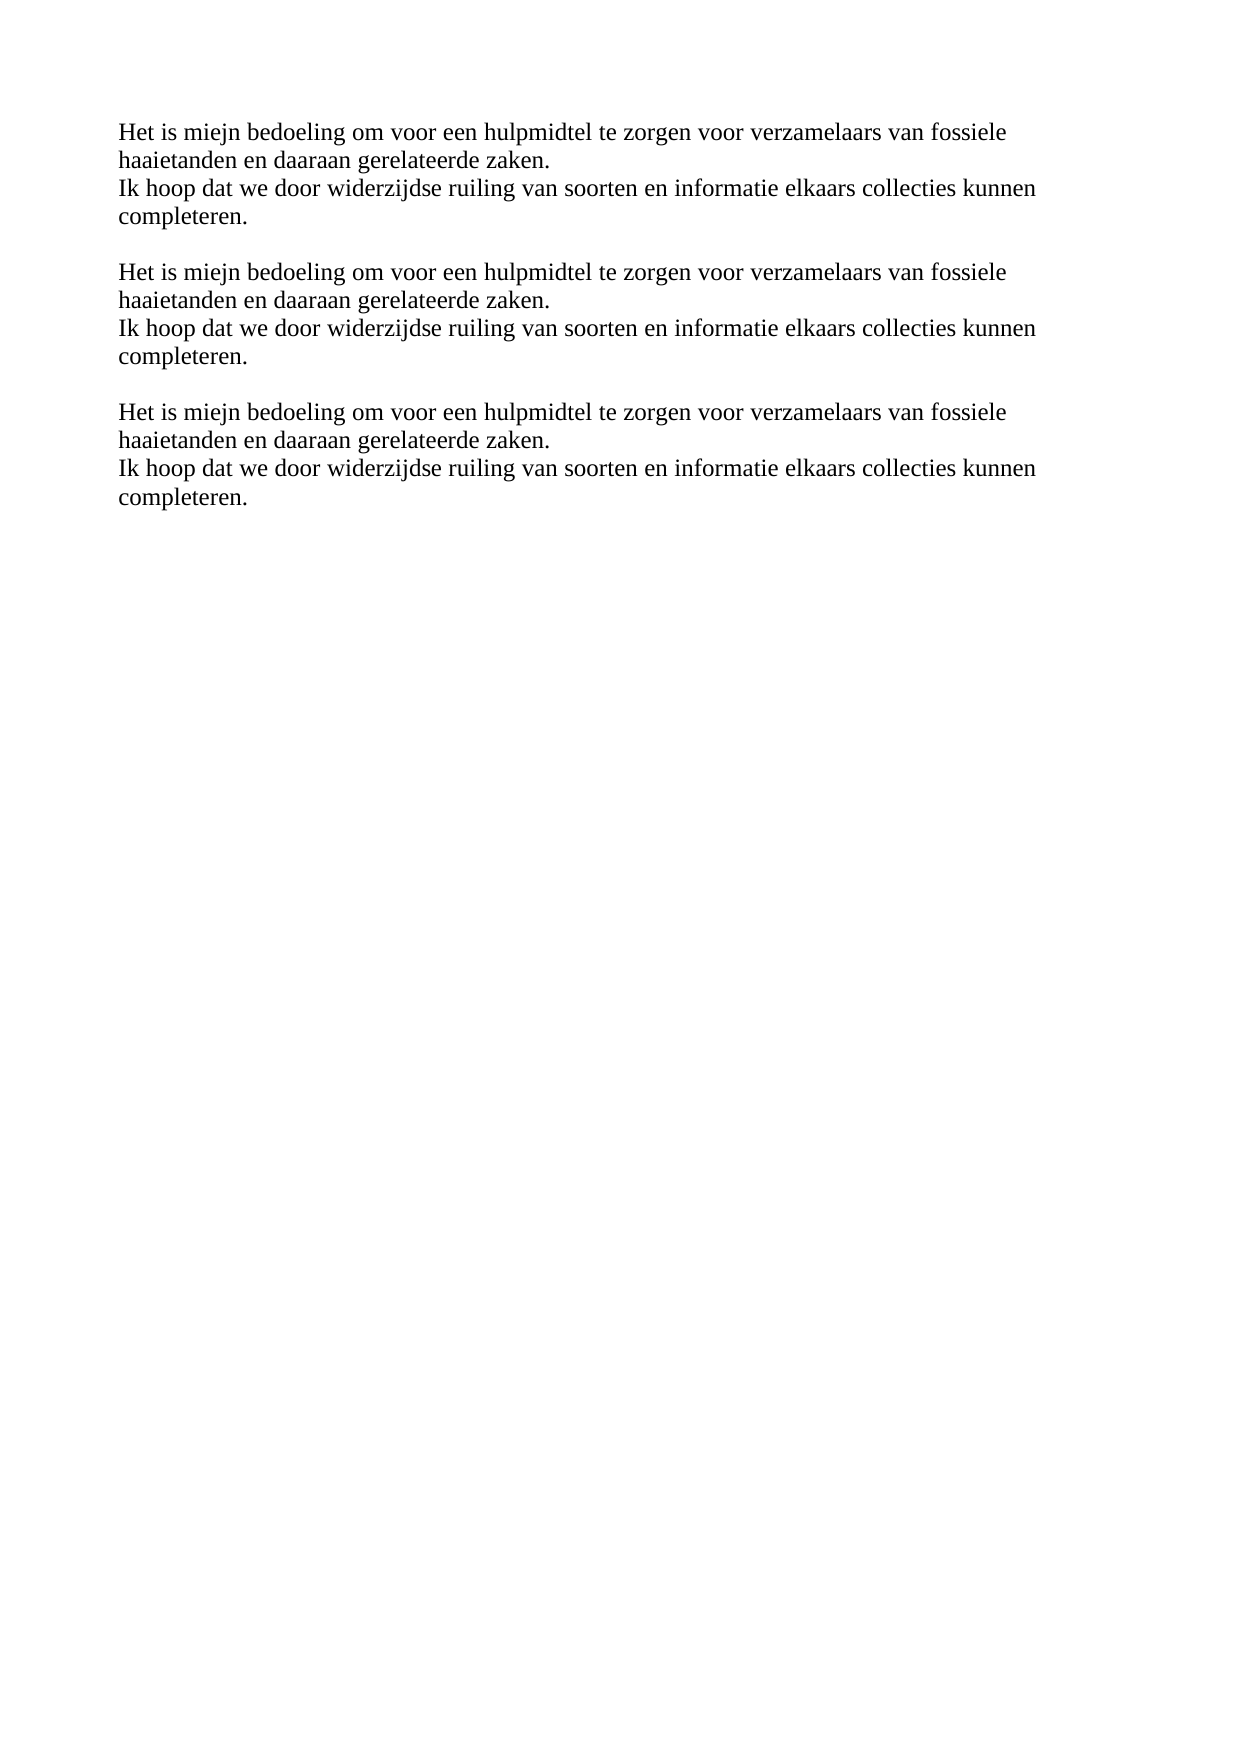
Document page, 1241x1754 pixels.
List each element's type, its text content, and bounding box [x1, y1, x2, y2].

text Ik hoop dat we door widerzijdse ruiling van soorten en informatie elkaars collecties kunnen completeren. [118, 454, 1122, 510]
text Ik hoop dat we door widerzijdse ruiling van soorten en informatie elkaars collecties kunnen completeren. [118, 174, 1122, 230]
text Ik hoop dat we door widerzijdse ruiling van soorten en informatie elkaars collecties kunnen completeren. [118, 314, 1122, 370]
text Het is miejn bedoeling om voor een hulpmidtel te zorgen voor verzamelaars van fossiele haaietanden en daaraan gerelateerde zaken. [118, 118, 1122, 174]
text Het is miejn bedoeling om voor een hulpmidtel te zorgen voor verzamelaars van fossiele haaietanden en daaraan gerelateerde zaken. [118, 258, 1122, 314]
text Het is miejn bedoeling om voor een hulpmidtel te zorgen voor verzamelaars van fossiele haaietanden en daaraan gerelateerde zaken. [118, 398, 1122, 454]
